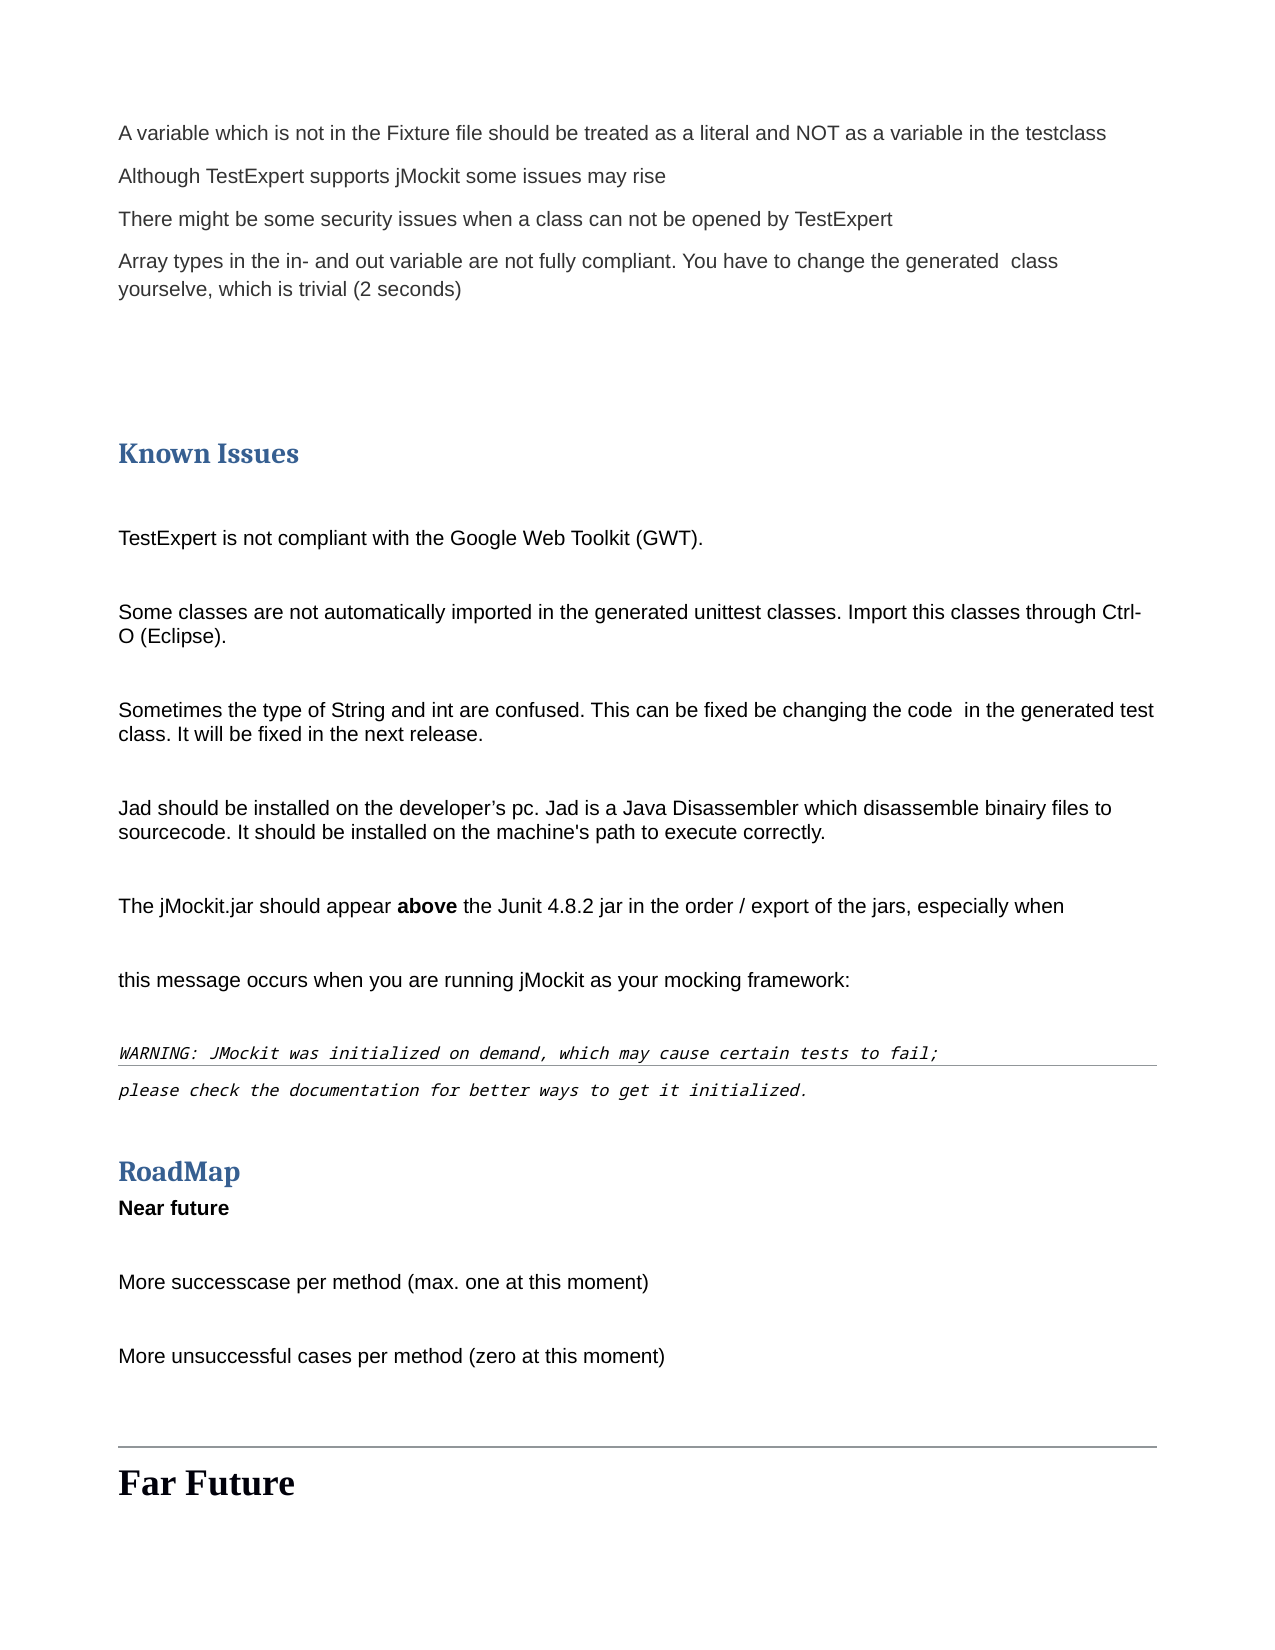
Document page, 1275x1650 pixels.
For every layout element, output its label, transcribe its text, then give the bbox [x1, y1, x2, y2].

subtitle Far Future [118, 1460, 1157, 1503]
text Sometimes the type of String and int are confused. This can be fixed be changing the code in the generated test class. It will be fixed in the next release. [118, 698, 1157, 746]
text WARNING: JMockit was initialized on demand, which may cause certain tests to fail; [118, 1042, 1157, 1065]
text More successcase per method (max. one at this moment) [118, 1270, 1157, 1294]
text Some classes are not automatically imported in the generated unittest classes. Import this classes through Ctrl-O (Eclipse). [118, 600, 1157, 648]
text Although TestExpert supports jMockit some issues may rise [118, 161, 1157, 188]
subtitle Known Issues [118, 438, 1157, 471]
text The jMockit.jar should appear above the Junit 4.8.2 jar in the order / export of the jars, especially when [118, 894, 1157, 918]
text Jad should be installed on the developer’s pc. Jad is a Java Disassembler which disassemble binairy files to sourcecode. It should be installed on the machine's path to execute correctly. [118, 796, 1157, 844]
text please check the documentation for better ways to get it initialized. [118, 1079, 1157, 1101]
text Array types in the in- and out variable are not fully compliant. You have to change the generated class yourselve, which is trivial (2 seconds) [118, 246, 1157, 300]
text More unsuccessful cases per method (zero at this moment) [118, 1344, 1157, 1368]
text A variable which is not in the Fixture file should be treated as a literal and NOT as a variable in the testclass [118, 118, 1157, 145]
text There might be some security issues when a class can not be opened by TestExpert [118, 203, 1157, 231]
subtitle Near future [118, 1196, 1157, 1220]
text TestExpert is not compliant with the Google Web Toolkit (GWT). [118, 526, 1157, 550]
subtitle RoadMap [118, 1155, 1157, 1188]
text this message occurs when you are running jMockit as your mocking framework: [118, 968, 1157, 992]
